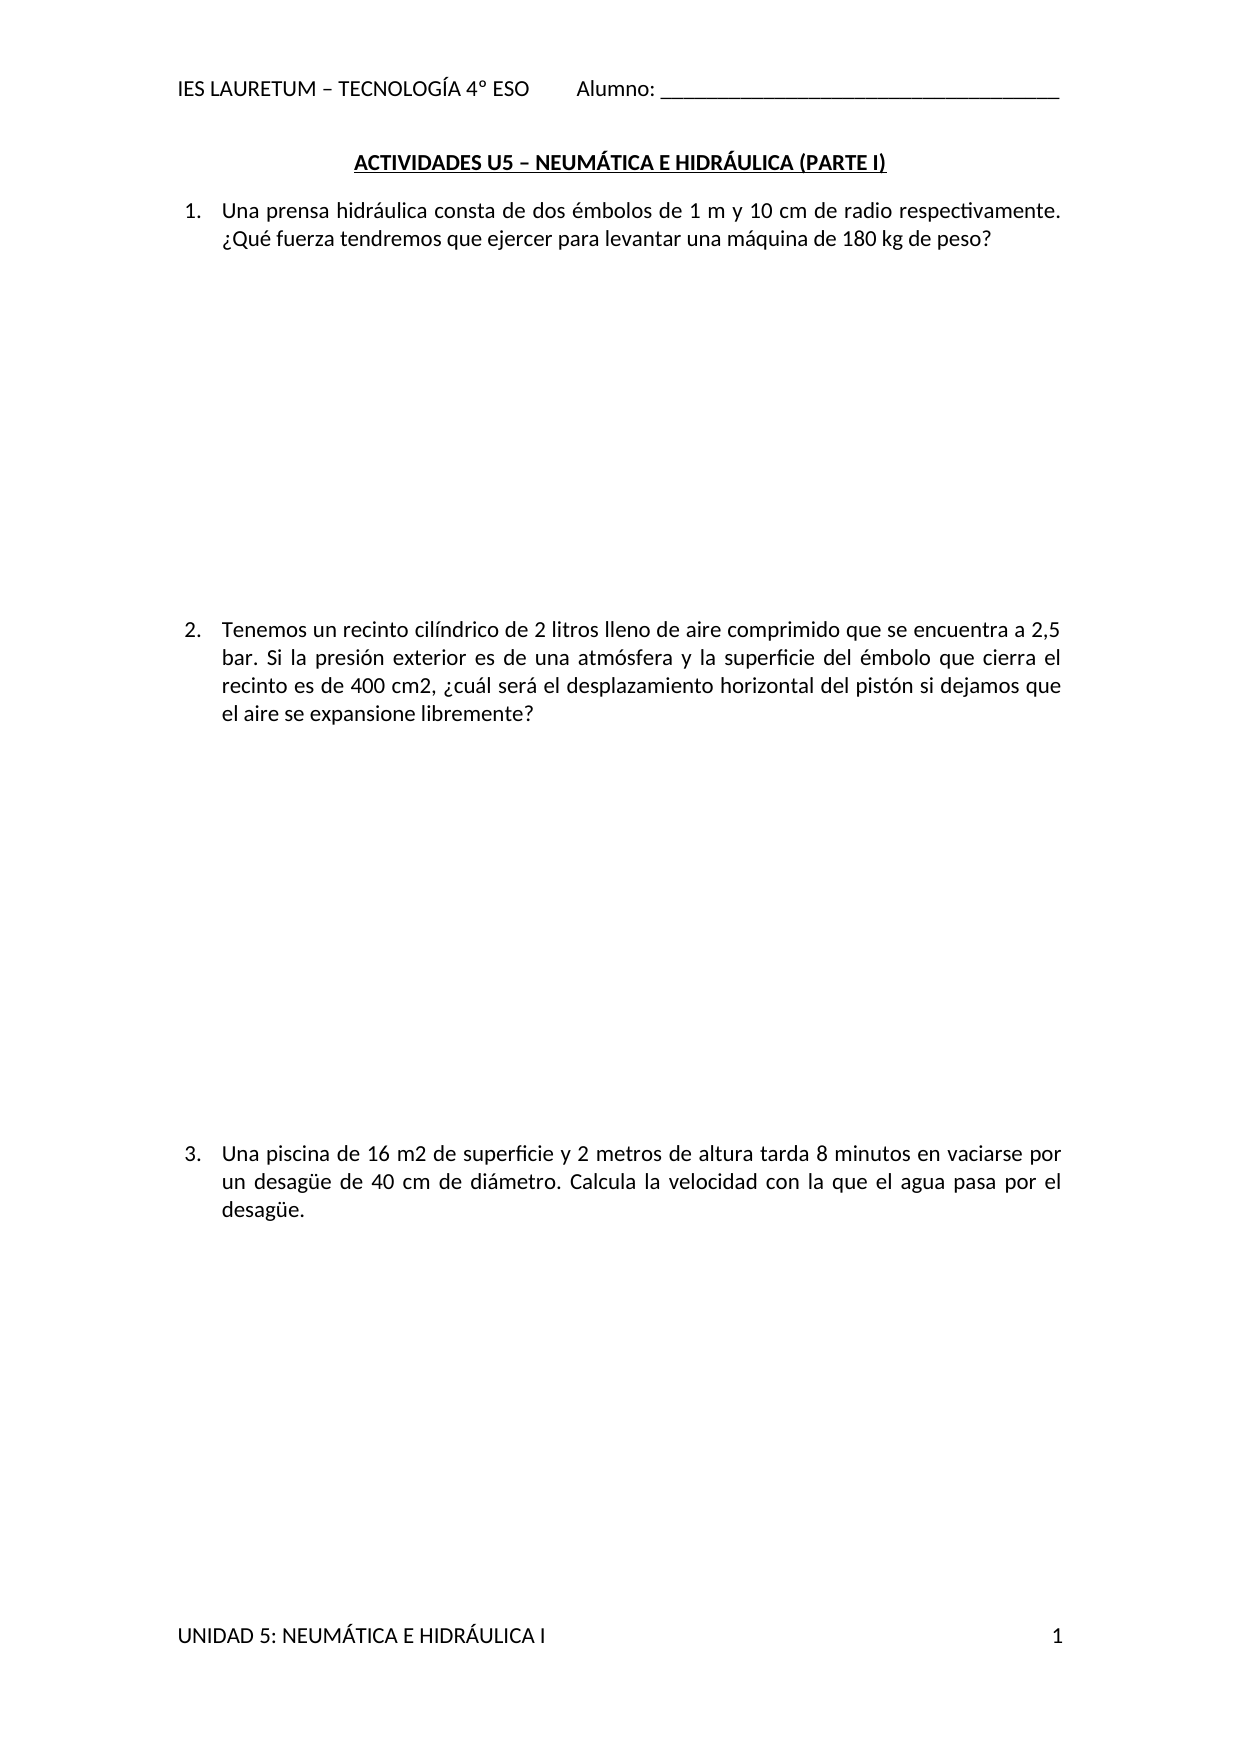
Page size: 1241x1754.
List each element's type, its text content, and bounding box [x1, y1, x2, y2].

list Tenemos un recinto cilíndrico de 2 litros lleno de aire comprimido que se encuentra a 2,5 bar. Si la presión exterior es de una atmósfera y la superficie del émbolo que cierra el recinto es de 400 cm2, ¿cuál será el desplazamiento horizontal del pistón si dejamos que el aire se expansione libremente? [184, 615, 1063, 727]
text ACTIVIDADES U5 – NEUMÁTICA E HIDRÁULICA (PARTE I) [177, 148, 1063, 176]
list Una prensa hidráulica consta de dos émbolos de 1 m y 10 cm de radio respectivamente. ¿Qué fuerza tendremos que ejercer para levantar una máquina de 180 kg de peso? [184, 196, 1063, 252]
list Una piscina de 16 m2 de superficie y 2 metros de altura tarda 8 minutos en vaciarse por un desagüe de 40 cm de diámetro. Calcula la velocidad con la que el agua pasa por el desagüe. [184, 1139, 1063, 1223]
